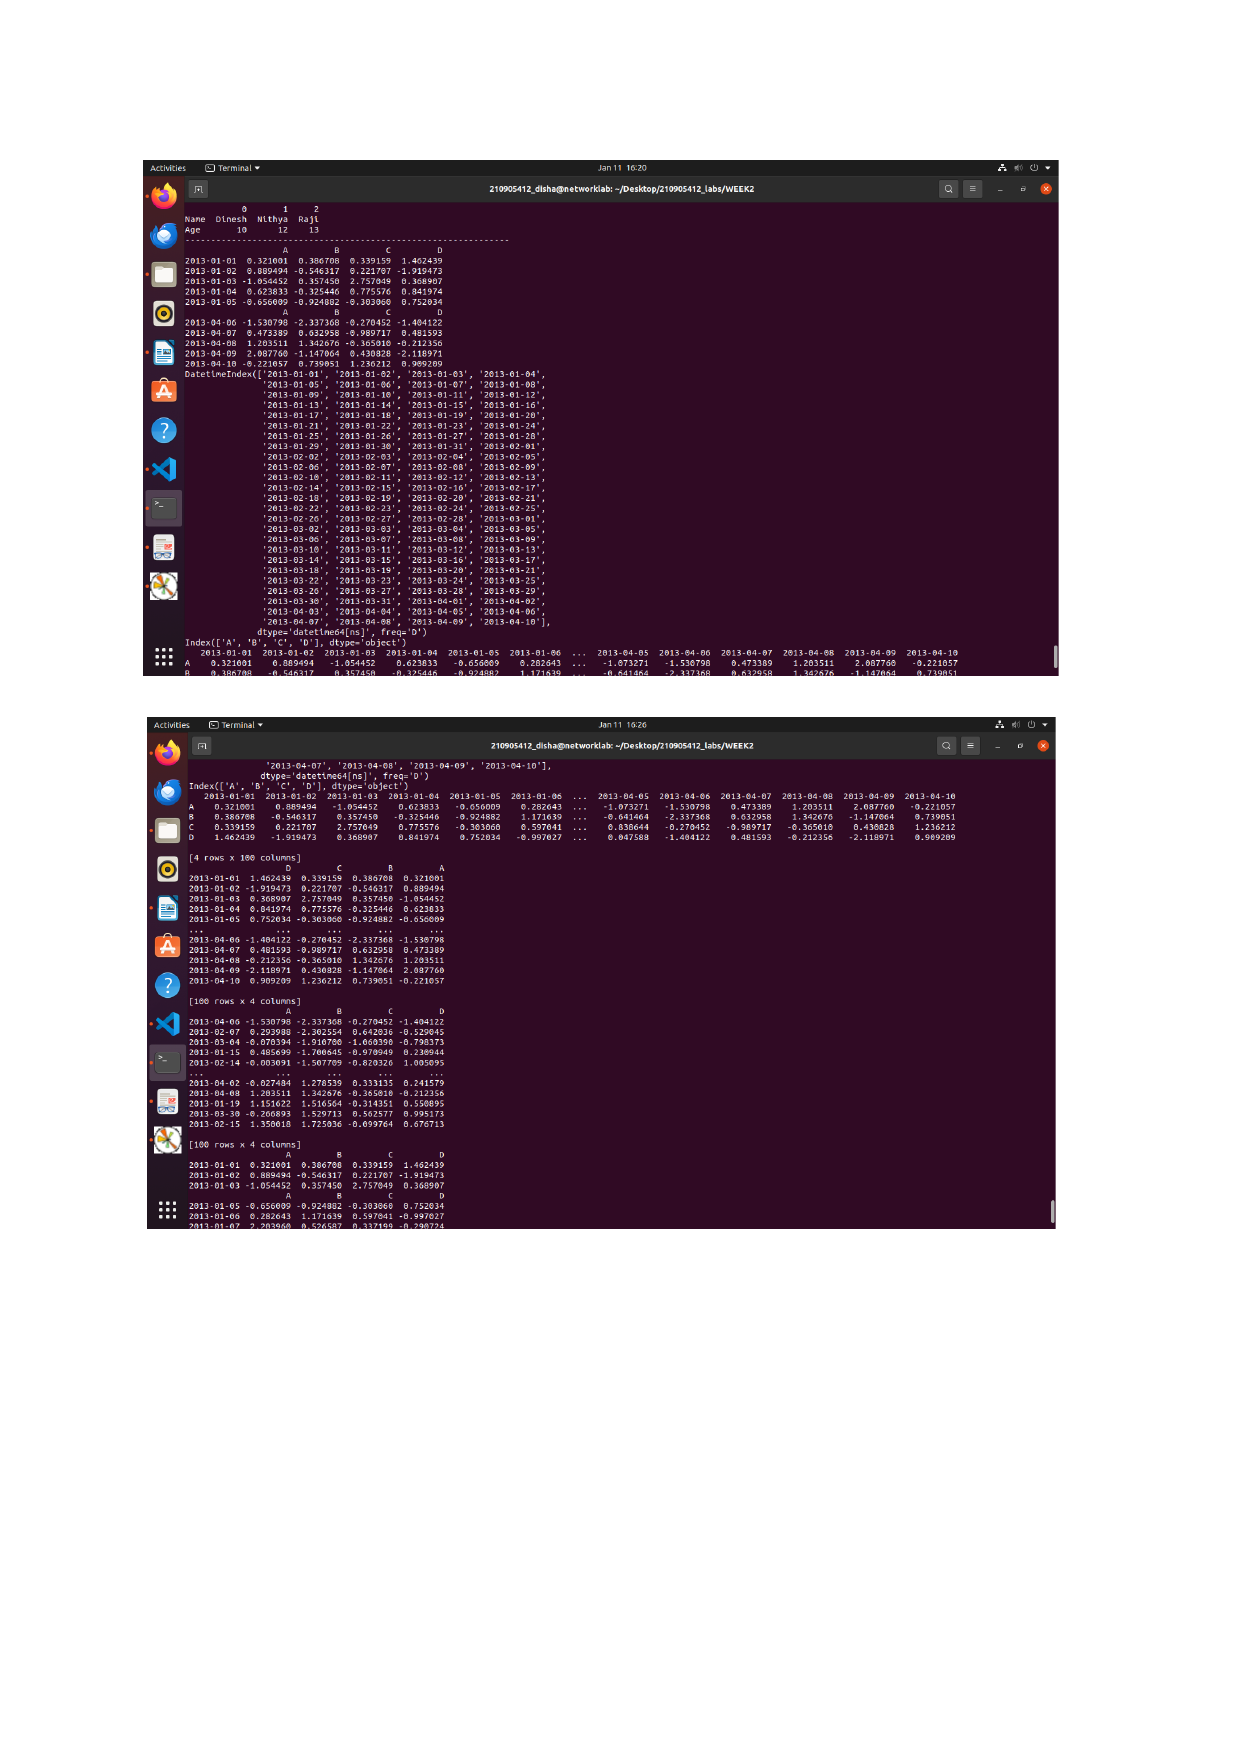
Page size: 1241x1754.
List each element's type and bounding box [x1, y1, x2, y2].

picture [143, 160, 1059, 676]
picture [147, 717, 1056, 1229]
